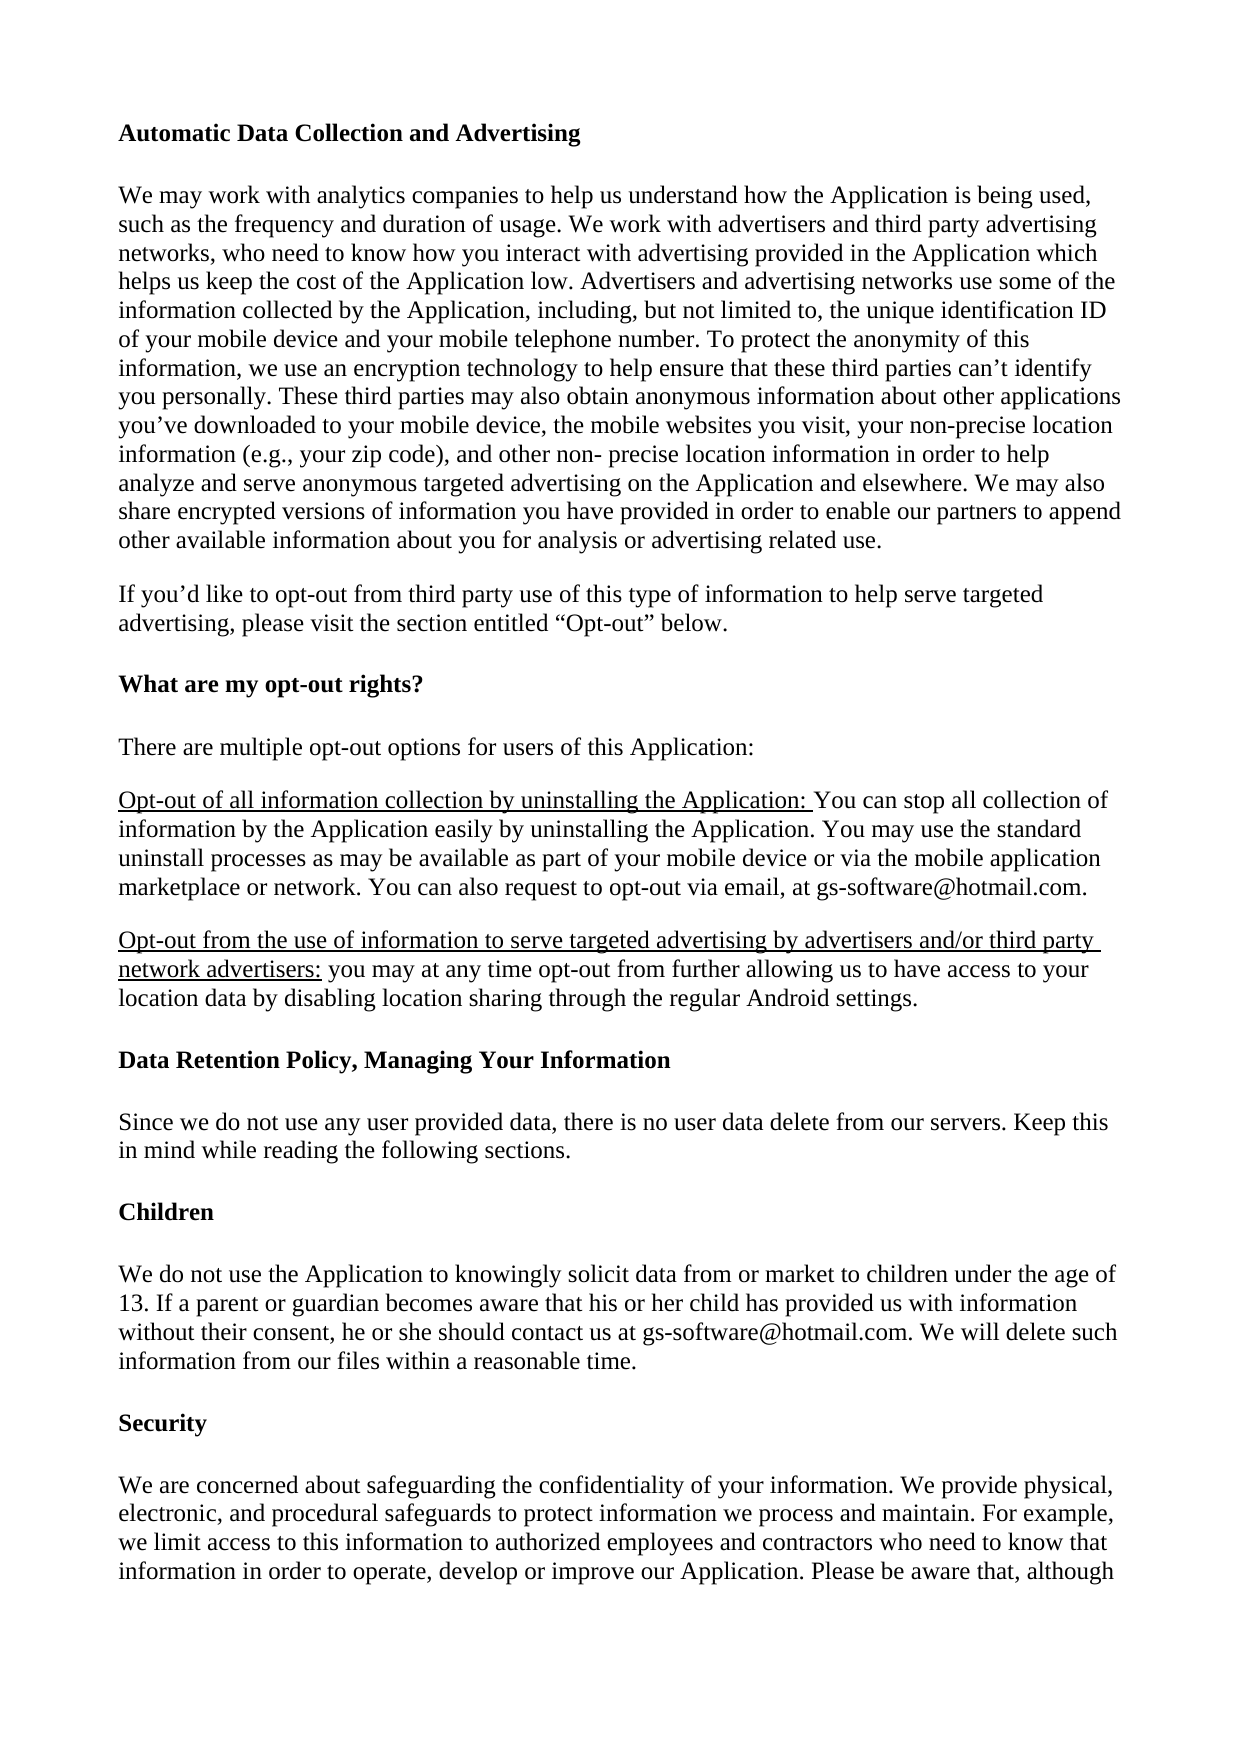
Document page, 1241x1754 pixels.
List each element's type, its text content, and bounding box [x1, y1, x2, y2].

text There are multiple opt-out options for users of this Application: [118, 732, 1122, 760]
text Opt-out of all information collection by uninstalling the Application: You can stop all collection of information by the Application easily by uninstalling the Application. You may use the standard uninstall processes as may be available as part of your mobile device or via the mobile application marketplace or network. You can also request to opt-out via email, at gs-software@hotmail.com. [118, 785, 1122, 900]
subtitle What are my opt-out rights? [118, 669, 1122, 698]
text We may work with analytics companies to help us understand how the Application is being used, such as the frequency and duration of usage. We work with advertisers and third party advertising networks, who need to know how you interact with advertising provided in the Application which helps us keep the cost of the Application low. Advertisers and advertising networks use some of the information collected by the Application, including, but not limited to, the unique identification ID of your mobile device and your mobile telephone number. To protect the anonymity of this information, we use an encryption technology to help ensure that these third parties can’t identify you personally. These third parties may also obtain anonymous information about other applications you’ve downloaded to your mobile device, the mobile websites you visit, your non-precise location information (e.g., your zip code), and other non- precise location information in order to help analyze and serve anonymous targeted advertising on the Application and elsewhere. We may also share encrypted versions of information you have provided in order to enable our partners to append other available information about you for analysis or advertising related use. [118, 180, 1122, 554]
text We are concerned about safeguarding the confidentiality of your information. We provide physical, electronic, and procedural safeguards to protect information we process and maintain. For example, we limit access to this information to authorized employees and contractors who need to know that information in order to operate, develop or improve our Application. Please be aware that, although [118, 1470, 1122, 1585]
text Opt-out from the use of information to serve targeted advertising by advertisers and/or third party network advertisers: you may at any time opt-out from further allowing us to have access to your location data by disabling location sharing through the regular Android settings. [118, 925, 1122, 1012]
text If you’d like to opt-out from third party use of this type of information to help serve targeted advertising, please visit the section entitled “Opt-out” below. [118, 579, 1122, 636]
text Since we do not use any user provided data, there is no user data delete from our servers. Keep this in mind while reading the following sections. [118, 1107, 1122, 1164]
subtitle Data Retention Policy, Managing Your Information [118, 1045, 1122, 1073]
subtitle Children [118, 1197, 1122, 1226]
text We do not use the Application to knowingly solicit data from or market to children under the age of 13. If a parent or guardian becomes aware that his or her child has provided us with information without their consent, he or she should contact us at gs-software@hotmail.com. We will delete such information from our files within a reasonable time. [118, 1259, 1122, 1374]
subtitle Automatic Data Collection and Advertising [118, 118, 1122, 147]
subtitle Security [118, 1408, 1122, 1436]
